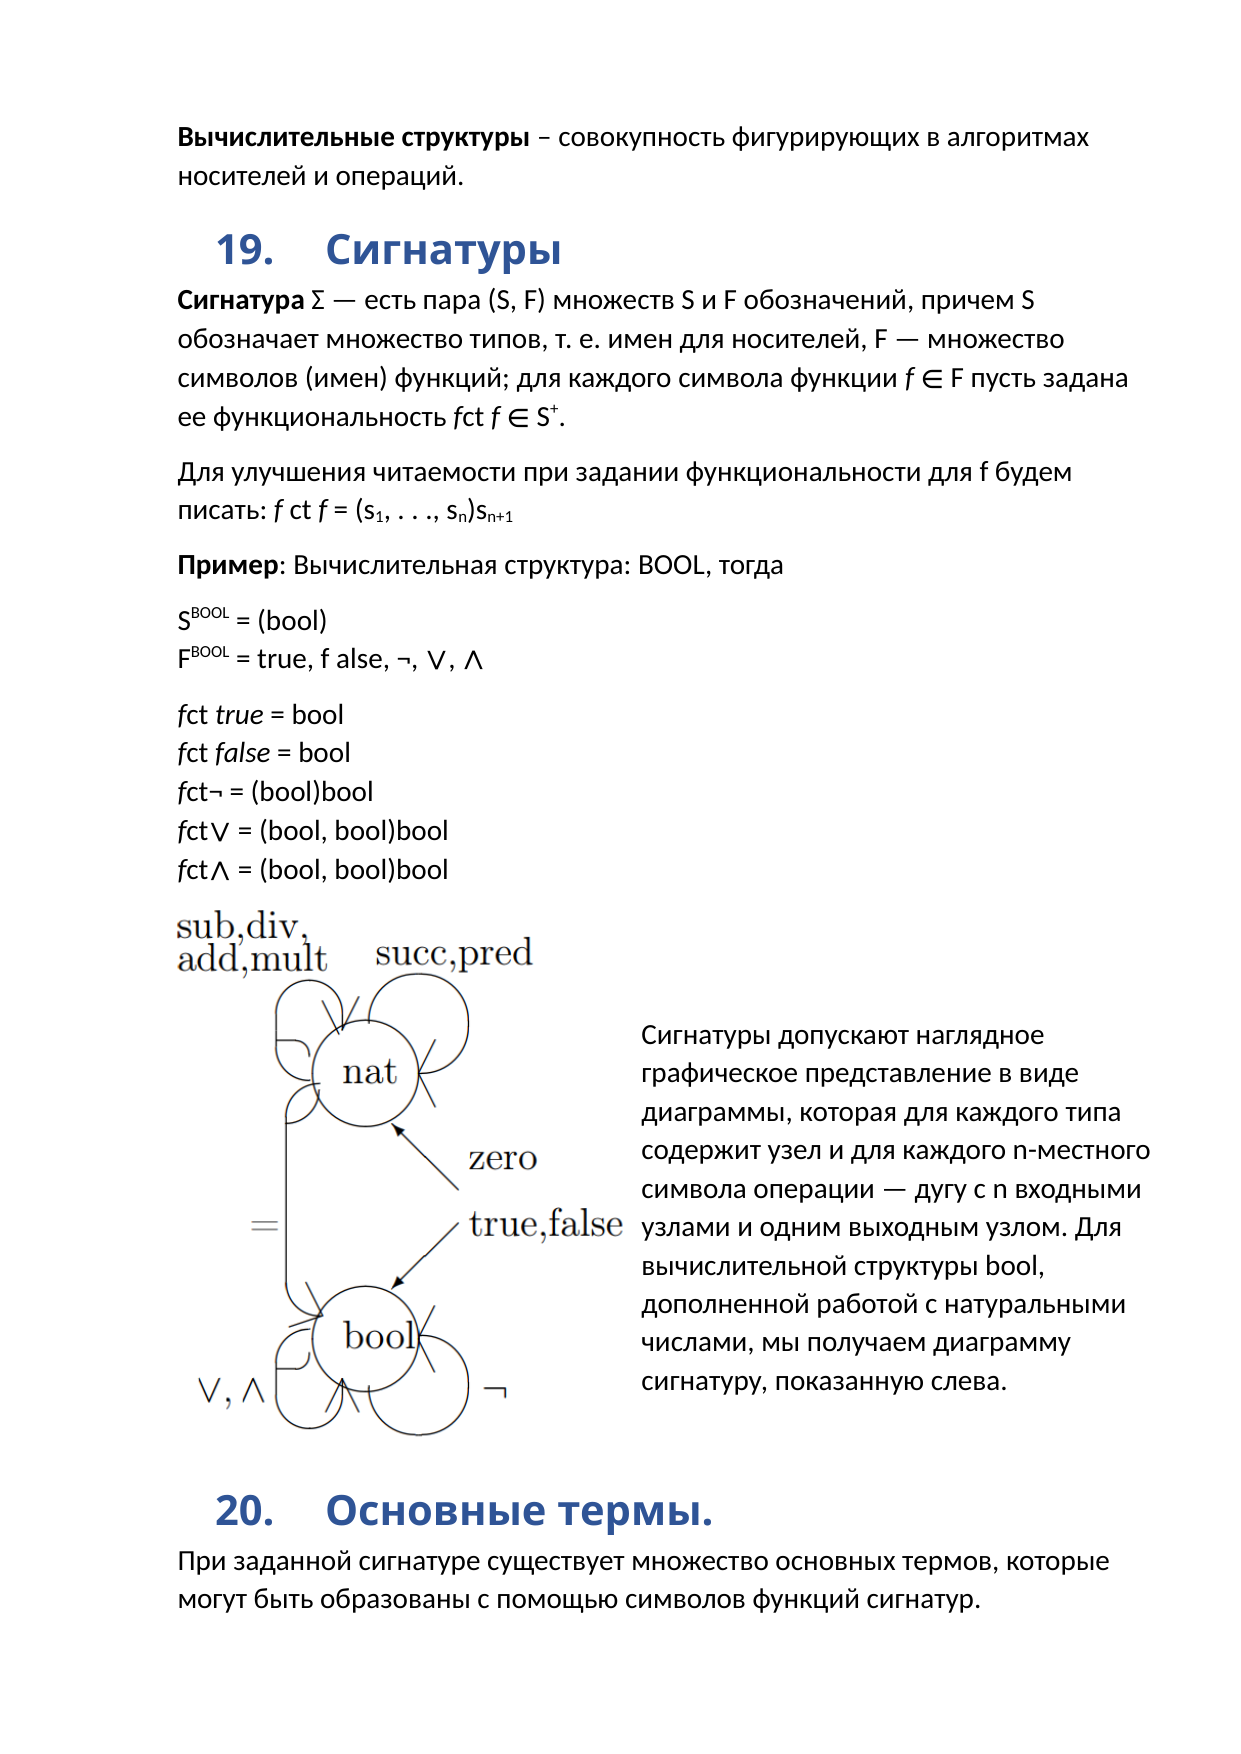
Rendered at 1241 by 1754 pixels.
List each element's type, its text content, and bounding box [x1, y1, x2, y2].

text SBOOL = (bool) FBOOL = true, f alse, ¬, ∨, ∧ [177, 602, 1152, 676]
text При заданной сигнатуре существует множество основных термов, которые могут быть образованы с помощью символов функций сигнатур. [177, 1542, 1152, 1616]
subtitle Сигнатуры [215, 220, 1152, 277]
text Для улучшения читаемости при задании функциональности для f будем писать: f ct f = (s1, . . ., sn)sn+1 [177, 453, 1152, 527]
picture [162, 900, 642, 1464]
text Сигнатура Σ — есть пара (S, F) множеств S и F обозначений, причем S обозначает множество типов, т. е. имен для носителей, F — множество символов (имен) функций; для каждого символа функции f ∈ F пусть задана ее функциональность fct f ∈ S+. [177, 281, 1152, 433]
text Пример: Вычислительная структура: BOOL, тогда [177, 546, 1152, 582]
text Сигнатуры допускают наглядное графическое представление в виде диаграммы, которая для каждого типа содержит узел и для каждого n-местного символа операции — дугу с n входными узлами и одним выходным узлом. Для вычислительной структуры bool, дополненной работой с натуральными числами, мы получаем диаграмму сигнатуру, показанную слева. [642, 1016, 1152, 1398]
text fct true = bool fct false = bool fct¬ = (bool)bool fct∨ = (bool, bool)bool fct∧ = (bool, bool)bool [177, 696, 1152, 886]
subtitle Основные термы. [215, 1481, 1152, 1537]
text Вычислительные структуры – совокупность фигурирующих в алгоритмах носителей и операций. [177, 118, 1152, 192]
